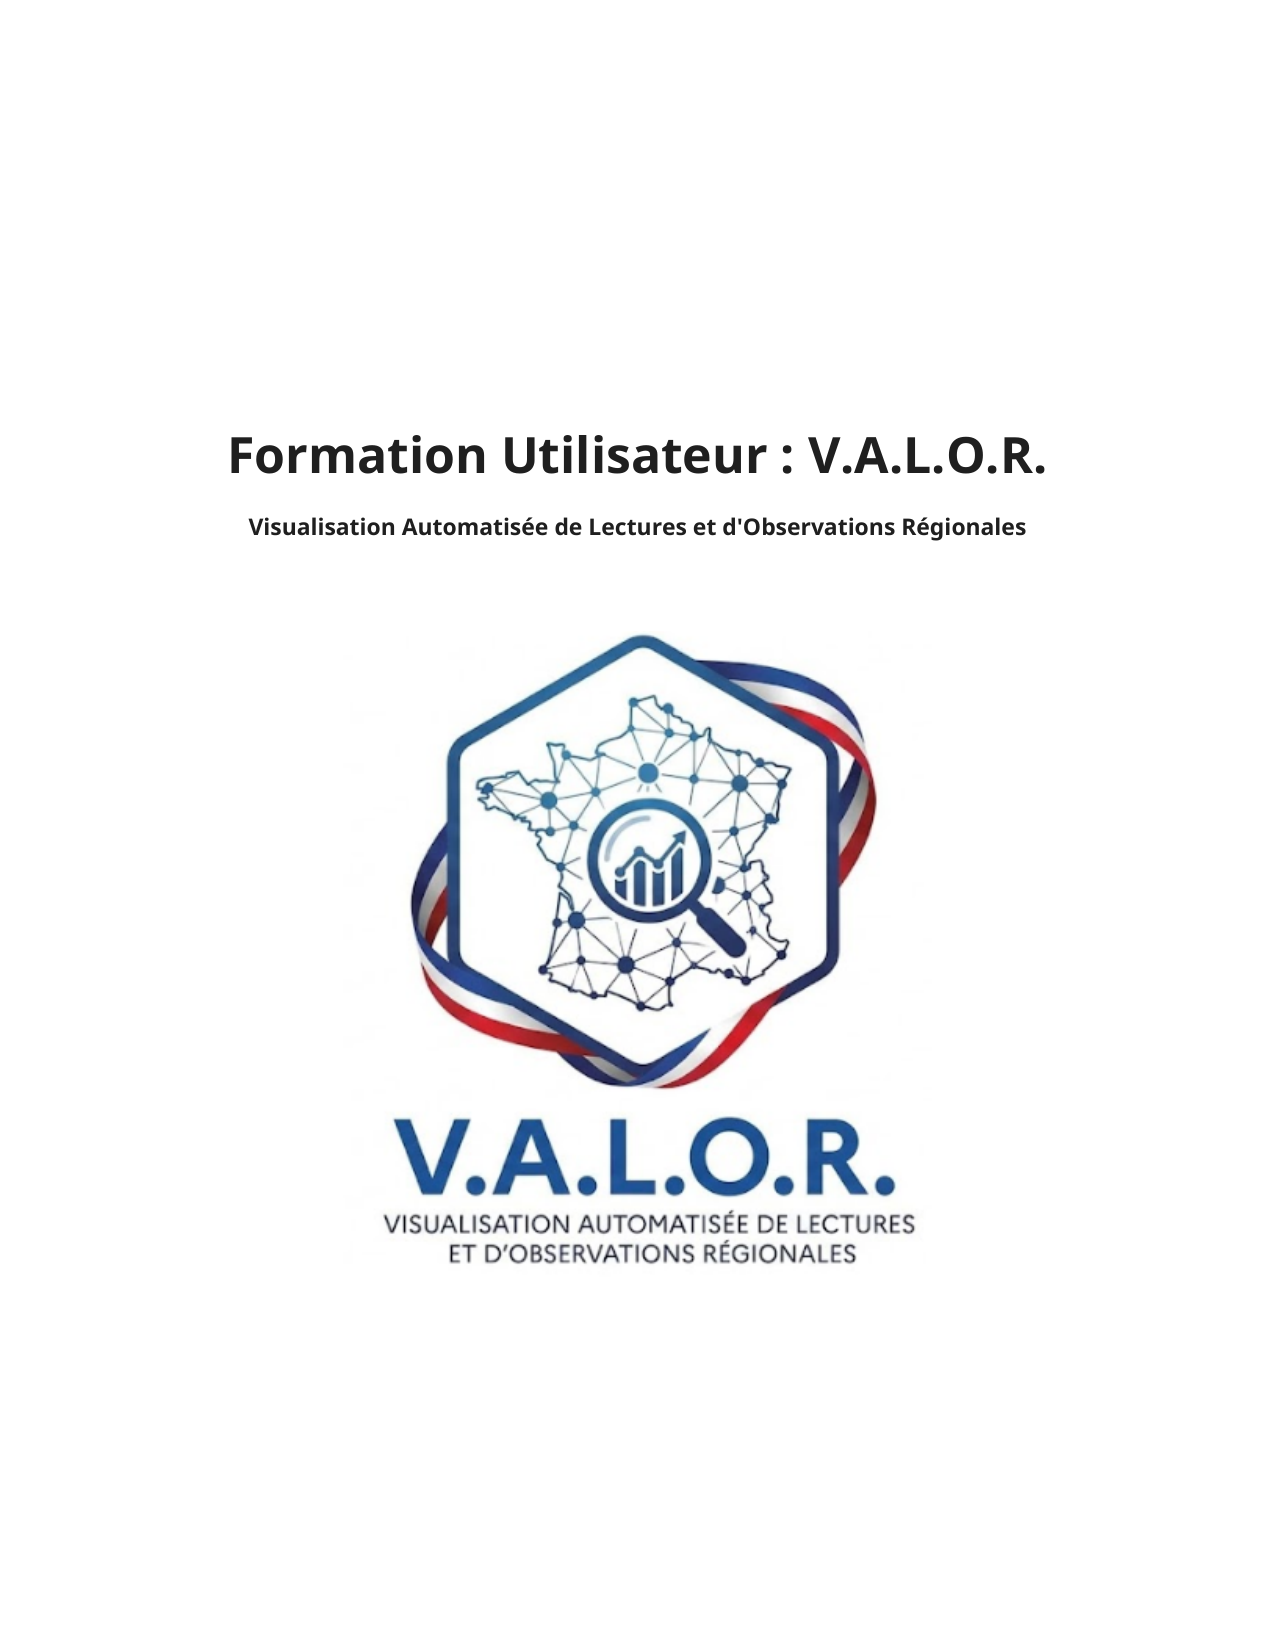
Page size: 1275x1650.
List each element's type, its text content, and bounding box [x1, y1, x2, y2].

subtitle Formation Utilisateur : V.A.L.O.R. [150, 420, 1125, 488]
picture [343, 631, 933, 1281]
text Visualisation Automatisée de Lectures et d'Observations Régionales [150, 510, 1125, 542]
